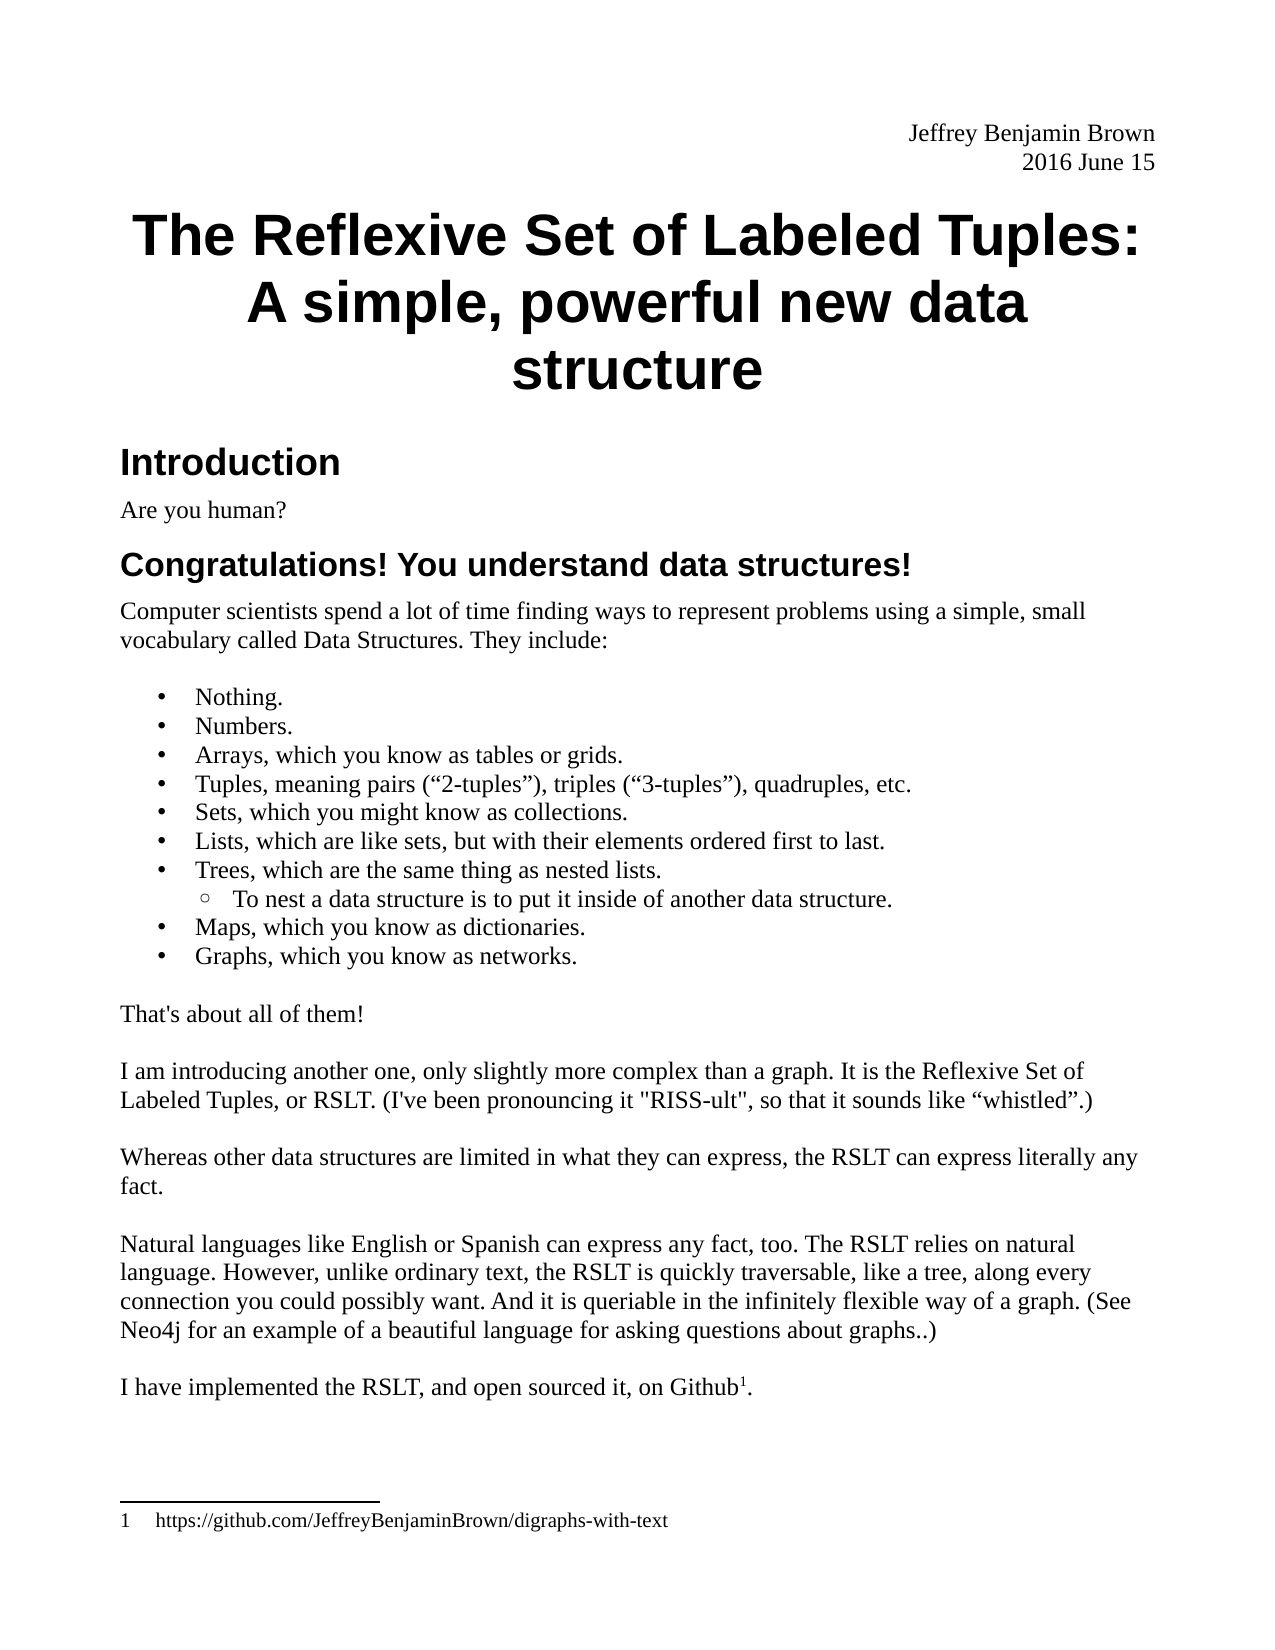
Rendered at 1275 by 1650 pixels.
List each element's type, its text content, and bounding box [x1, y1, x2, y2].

text https://github.com/JeffreyBenjaminBrown/digraphs-with-text [120, 1508, 1155, 1532]
list Graphs, which you know as networks. [157, 941, 1155, 970]
list Lists, which are like sets, but with their elements ordered first to last. [157, 826, 1155, 855]
subtitle Introduction [120, 439, 1155, 483]
list Tuples, meaning pairs (“2-tuples”), triples (“3-tuples”), quadruples, etc. [157, 769, 1155, 797]
text I have implemented the RSLT, and open sourced it, on Github. [120, 1372, 1155, 1401]
title The Reflexive Set of Labeled Tuples: A simple, powerful new data structure [120, 201, 1155, 402]
text That's about all of them! [120, 999, 1155, 1027]
text Computer scientists spend a lot of time finding ways to represent problems using a simple, small vocabulary called Data Structures. They include: [120, 596, 1155, 654]
text Are you human? [120, 496, 1155, 524]
text Natural languages like English or Spanish can express any fact, too. The RSLT relies on natural language. However, unlike ordinary text, the RSLT is quickly traversable, like a tree, along every connection you could possibly want. And it is queriable in the infinitely flexible way of a graph. (See Neo4j for an example of a beautiful language for asking questions about graphs..) [120, 1229, 1155, 1344]
text I am introducing another one, only slightly more complex than a graph. It is the Reflexive Set of Labeled Tuples, or RSLT. (I've been pronouncing it "RISS-ult", so that it sounds like “whistled”.) [120, 1056, 1155, 1114]
list Nothing. [157, 682, 1155, 711]
subtitle Congratulations! You understand data structures! [120, 545, 1155, 584]
list Numbers. [157, 711, 1155, 740]
text Jeffrey Benjamin Brown 2016 June 15 [120, 118, 1155, 176]
list Maps, which you know as dictionaries. [157, 912, 1155, 941]
list Sets, which you might know as collections. [157, 797, 1155, 826]
text Whereas other data structures are limited in what they can express, the RSLT can express literally any fact. [120, 1142, 1155, 1200]
list To nest a data structure is to put it inside of another data structure. [195, 884, 1155, 912]
list Arrays, which you know as tables or grids. [157, 740, 1155, 769]
list Trees, which are the same thing as nested lists. [157, 855, 1155, 884]
